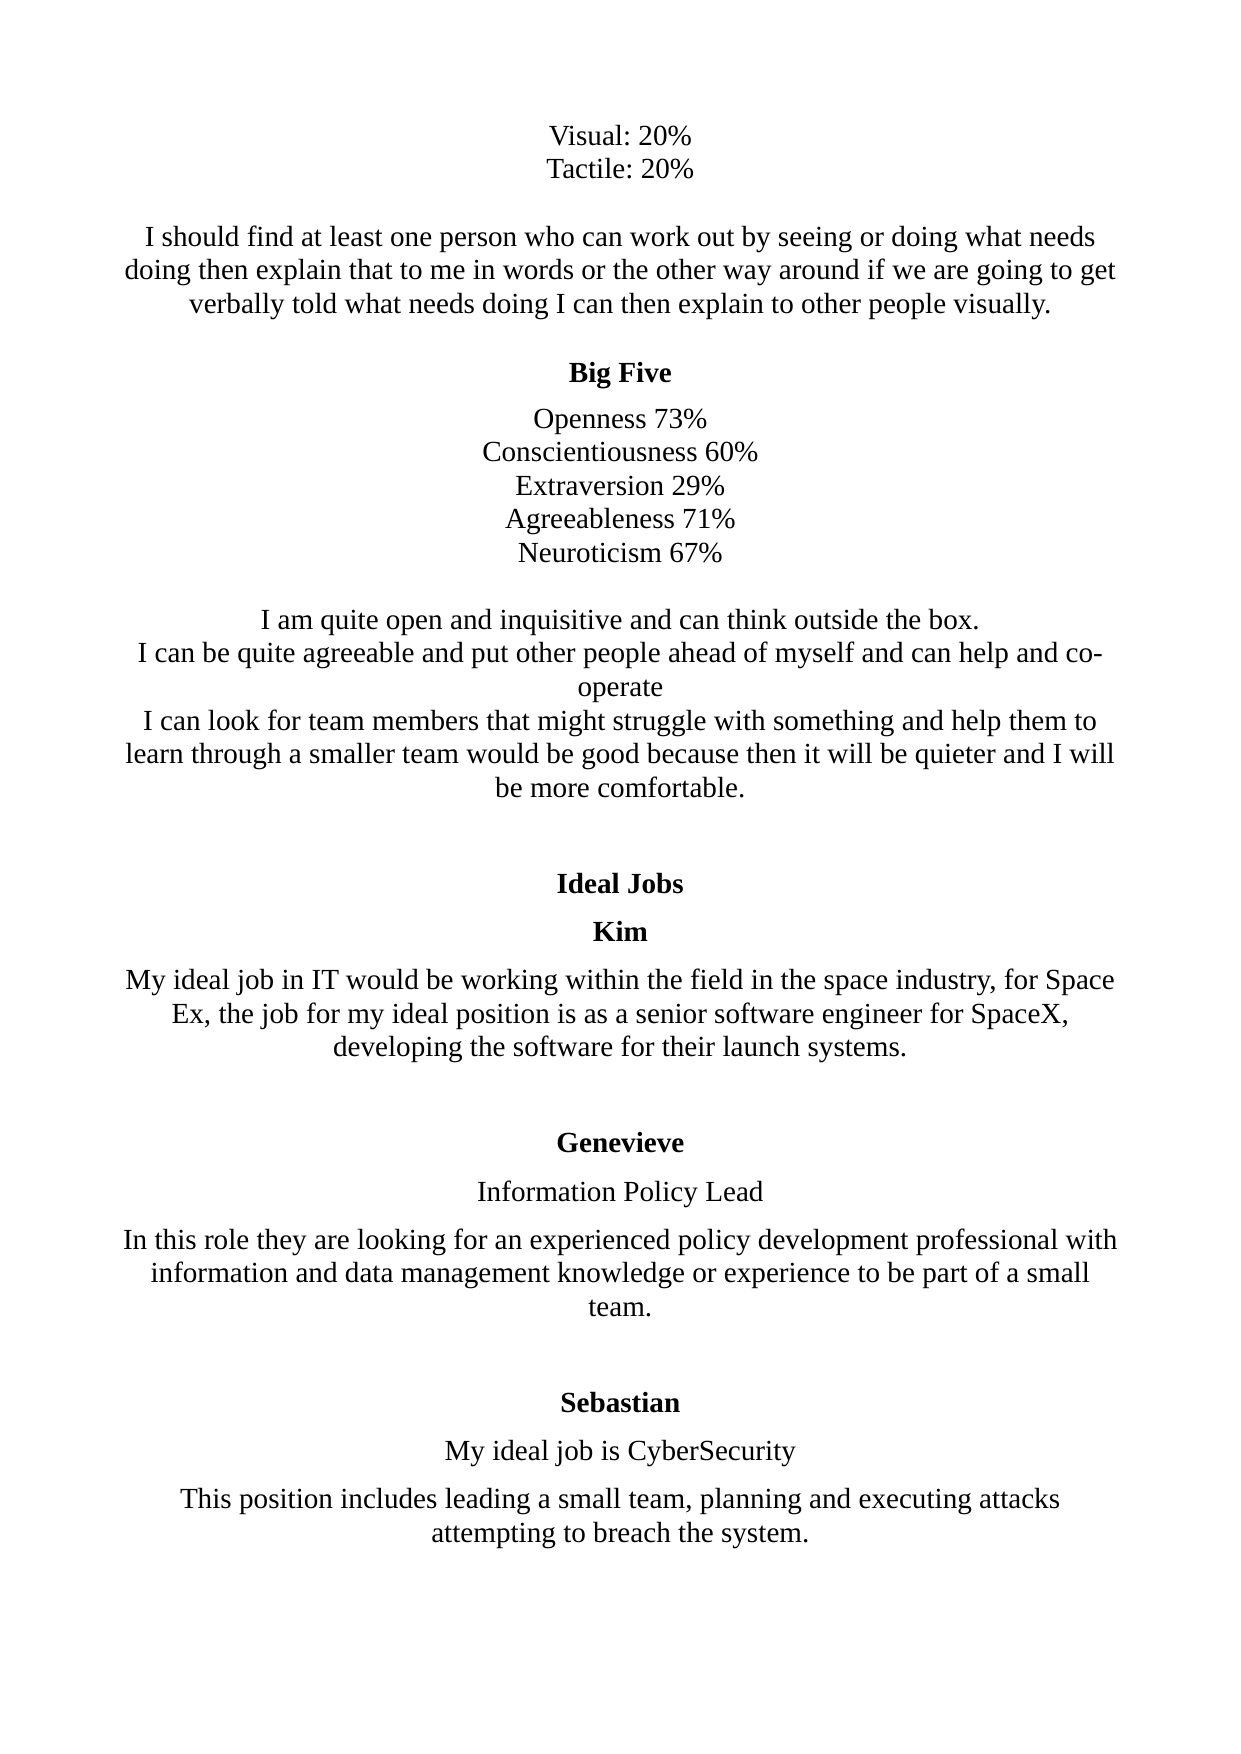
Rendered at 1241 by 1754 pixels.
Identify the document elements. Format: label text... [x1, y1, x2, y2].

text Information Policy Lead [118, 1174, 1122, 1207]
subtitle Big Five [118, 355, 1122, 388]
text This position includes leading a small team, planning and executing attacks attempting to breach the system. [118, 1481, 1122, 1548]
text Visual: 20% Tactile: 20% I should find at least one person who can work out by seeing or doing what needs doing then explain that to me in words or the other way around if we are going to get verbally told what needs doing I can then explain to other people visually. [118, 118, 1122, 319]
text My ideal job is CyberSecurity [118, 1433, 1122, 1467]
text Kim [118, 914, 1122, 948]
text Openness 73% Conscientiousness 60% Extraversion 29% Agreeableness 71% Neuroticism 67% I am quite open and inquisitive and can think outside the box. I can be quite agreeable and put other people ahead of myself and can help and co-operate I can look for team members that might struggle with something and help them to learn through a smaller team would be good because then it will be quieter and I will be more comfortable. [118, 401, 1122, 803]
text My ideal job in IT would be working within the field in the space industry, for Space Ex, the job for my ideal position is as a senior software engineer for SpaceX, developing the software for their launch systems. [118, 962, 1122, 1063]
text In this role they are looking for an experienced policy development professional with information and data management knowledge or experience to be part of a small team. [118, 1222, 1122, 1322]
text Genevieve [118, 1126, 1122, 1159]
text Sebastian [118, 1385, 1122, 1419]
text Ideal Jobs [118, 866, 1122, 899]
